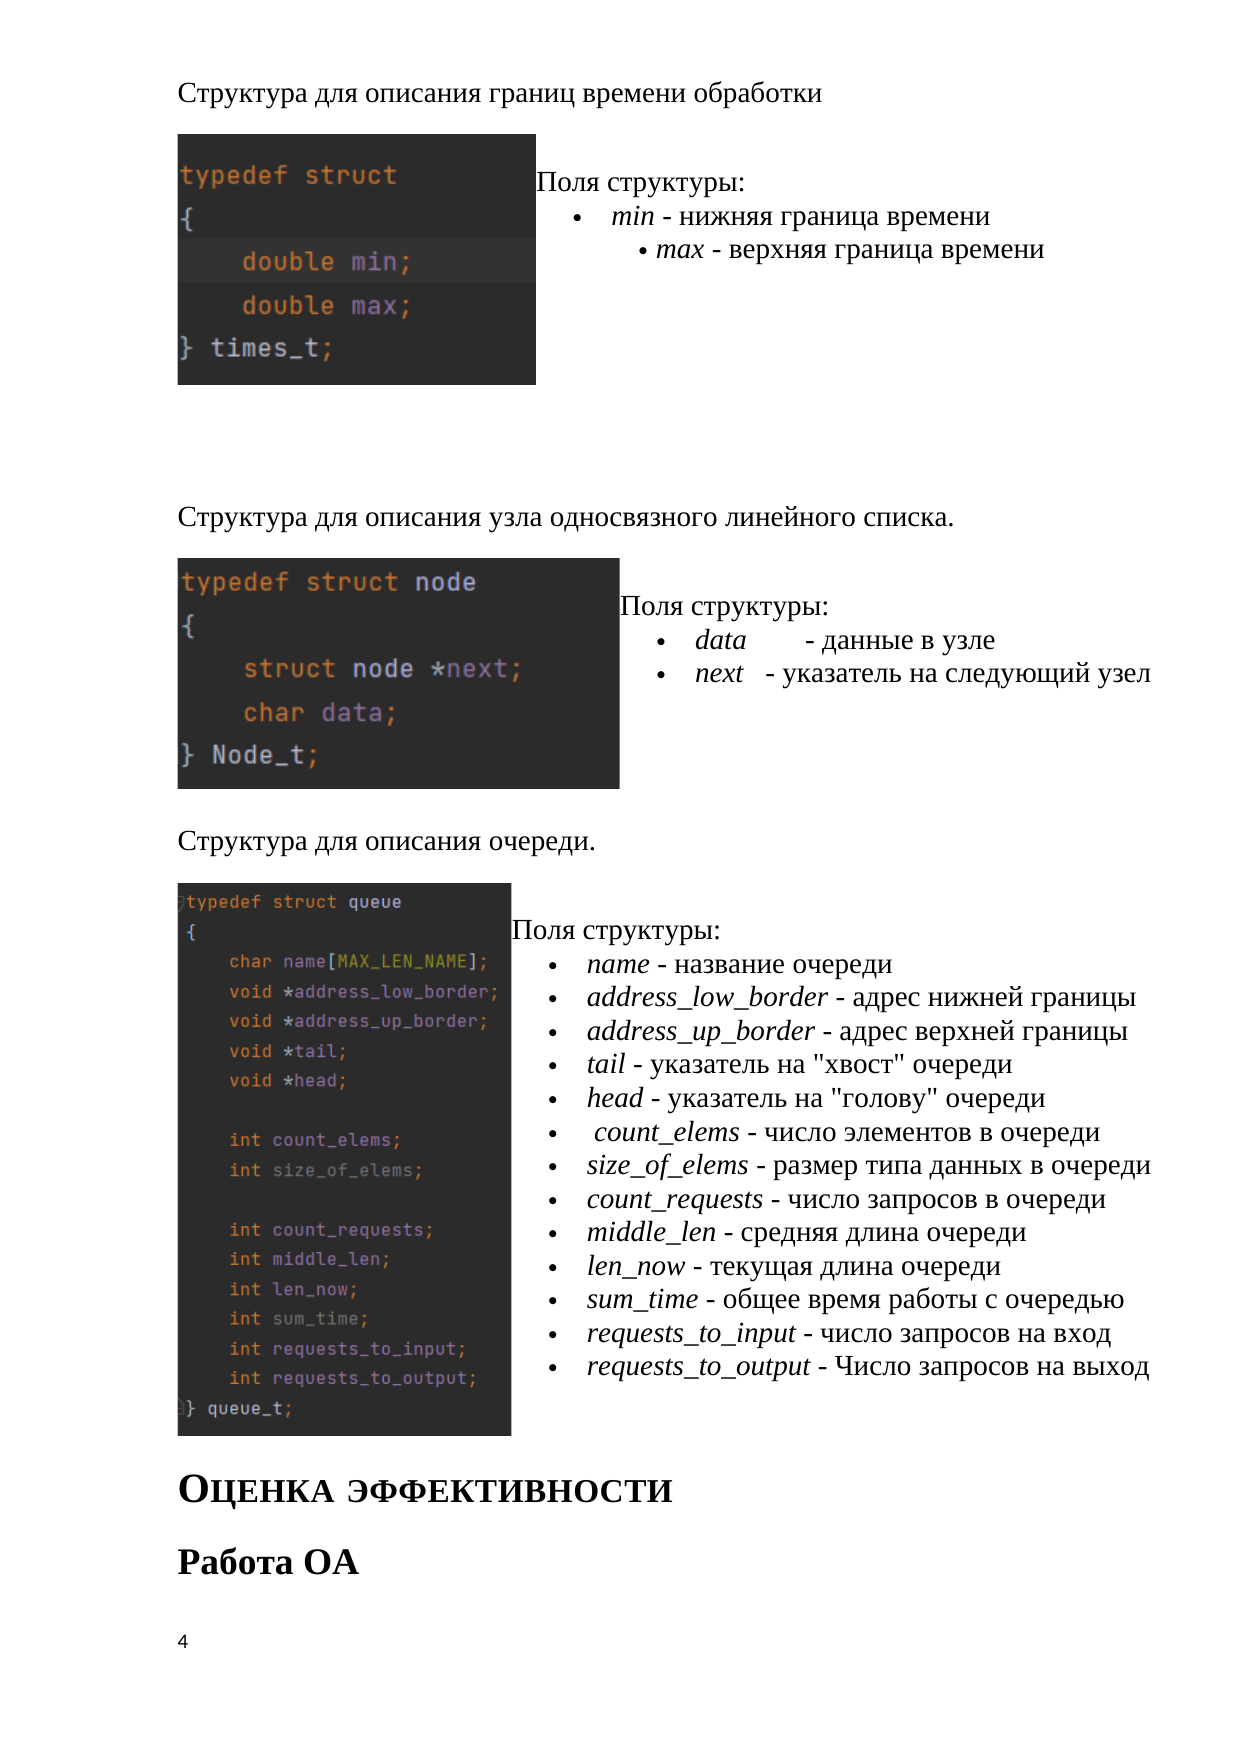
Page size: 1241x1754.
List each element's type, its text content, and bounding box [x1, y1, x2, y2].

list address_up_border - адрес верхней границы [512, 1013, 1152, 1047]
list name - название очереди [512, 946, 1152, 979]
text Структура для описания узла односвязного линейного списка. [177, 499, 1152, 533]
list sum_time - общее время работы с очередью [512, 1281, 1152, 1315]
list size_of_elems - размер типа данных в очереди [512, 1147, 1152, 1181]
list count_requests - число запросов в очереди [512, 1181, 1152, 1214]
list middle_len - cредняя длина очереди [512, 1214, 1152, 1248]
subtitle Оценка эффективности [177, 1463, 1152, 1511]
list next - указатель на следующий узел [620, 656, 1152, 689]
list requests_to_input - число запросов на вход [512, 1315, 1152, 1348]
list count_elems - число элементов в очереди [512, 1114, 1152, 1147]
text Поля структуры: [536, 164, 1152, 198]
text Поля структуры: [620, 588, 1152, 622]
list tail - указатель на "хвост" очереди [512, 1047, 1152, 1080]
text Поля структуры: [512, 912, 1152, 946]
list head - указатель на "голову" очереди [512, 1080, 1152, 1114]
list min - нижняя граница времени [536, 198, 1152, 231]
list data - данные в узле [620, 622, 1152, 656]
list requests_to_output - Число запросов на выход [512, 1348, 1152, 1382]
text Структура для описания границ времени обработки [177, 75, 1152, 108]
list max - верхняя граница времени [536, 231, 1152, 265]
list address_low_border - адрес нижней границы [512, 979, 1152, 1013]
text Структура для описания очереди. [177, 823, 1152, 857]
text Работа ОА [177, 1539, 1152, 1583]
list len_now - текущая длина очереди [512, 1248, 1152, 1281]
